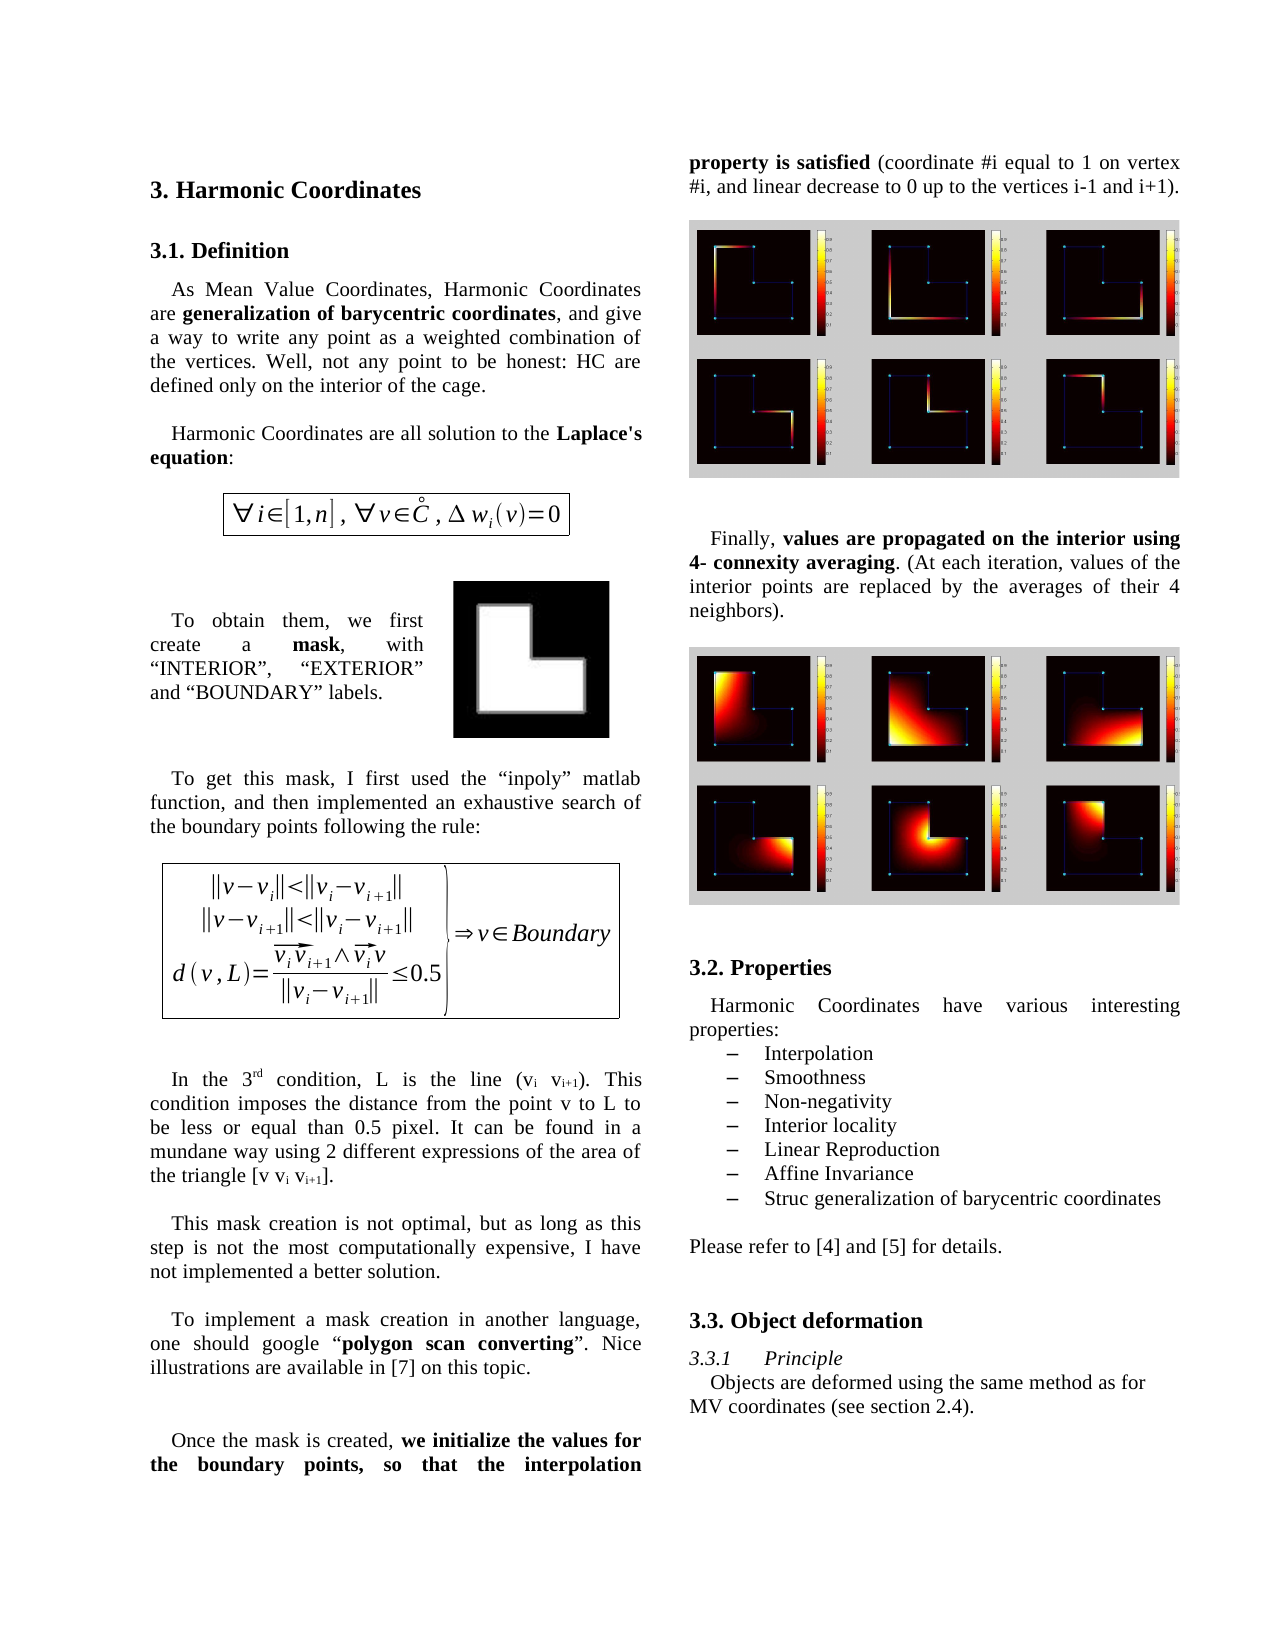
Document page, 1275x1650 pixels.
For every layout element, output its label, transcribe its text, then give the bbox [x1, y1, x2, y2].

subtitle Principle [689, 1346, 1181, 1370]
list Interpolation [727, 1041, 1181, 1065]
text Finally, values are propagated on the interior using 4- connexity averaging. (At each iteration, values of the interior points are replaced by the averages of their 4 neighbors). [689, 526, 1181, 622]
list Struc generalization of barycentric coordinates [727, 1185, 1181, 1209]
text This mask creation is not optimal, but as long as this step is not the most computationally expensive, I have not implemented a better solution. [150, 1211, 642, 1283]
text To obtain them, we first create a mask, with “INTERIOR”, “EXTERIOR” and “BOUNDARY” labels. [150, 607, 453, 704]
text In the 3rd condition, L is the line (vi vi+1). This condition imposes the distance from the point v to L to be less or equal than 0.5 pixel. It can be found in a mundane way using 2 different expressions of the area of the triangle [v vi vi+1]. [150, 1066, 642, 1187]
text Objects are deformed using the same method as for MV coordinates (see section 2.4). [689, 1370, 1181, 1418]
subtitle Harmonic Coordinates [150, 175, 642, 204]
text property is satisfied (coordinate #i equal to 1 on vertex #i, and linear decrease to 0 up to the vertices i-1 and i+1). [689, 150, 1181, 198]
list Linear Reproduction [727, 1137, 1181, 1161]
text To implement a mask creation in another language, one should google “polygon scan converting”. Nice illustrations are available in [7] on this topic. [150, 1307, 642, 1379]
text Harmonic Coordinates have various interesting properties: [689, 993, 1181, 1041]
text [610, 607, 642, 704]
text To get this mask, I first used the “inpoly” matlab function, and then implemented an exhaustive search of the boundary points following the rule: [150, 766, 642, 838]
subtitle Definition [150, 237, 642, 264]
list Non-negativity [727, 1089, 1181, 1113]
text Harmonic Coordinates are all solution to the Laplace's equation: [150, 421, 642, 469]
text Once the mask is created, we initialize the values for the boundary points, so that the interpolation [150, 1427, 642, 1476]
list Affine Invariance [727, 1161, 1181, 1185]
picture [453, 581, 610, 738]
picture [689, 647, 1180, 905]
picture [689, 220, 1180, 478]
subtitle Properties [689, 954, 1181, 980]
text As Mean Value Coordinates, Harmonic Coordinates are generalization of barycentric coordinates, and give a way to write any point as a weighted combination of the vertices. Well, not any point to be honest: HC are defined only on the interior of the cage. [150, 276, 642, 397]
subtitle Object deformation [689, 1307, 1181, 1333]
list Interior locality [727, 1113, 1181, 1137]
list Smoothness [727, 1065, 1181, 1089]
text Please refer to [4] and [5] for details. [689, 1233, 1181, 1257]
